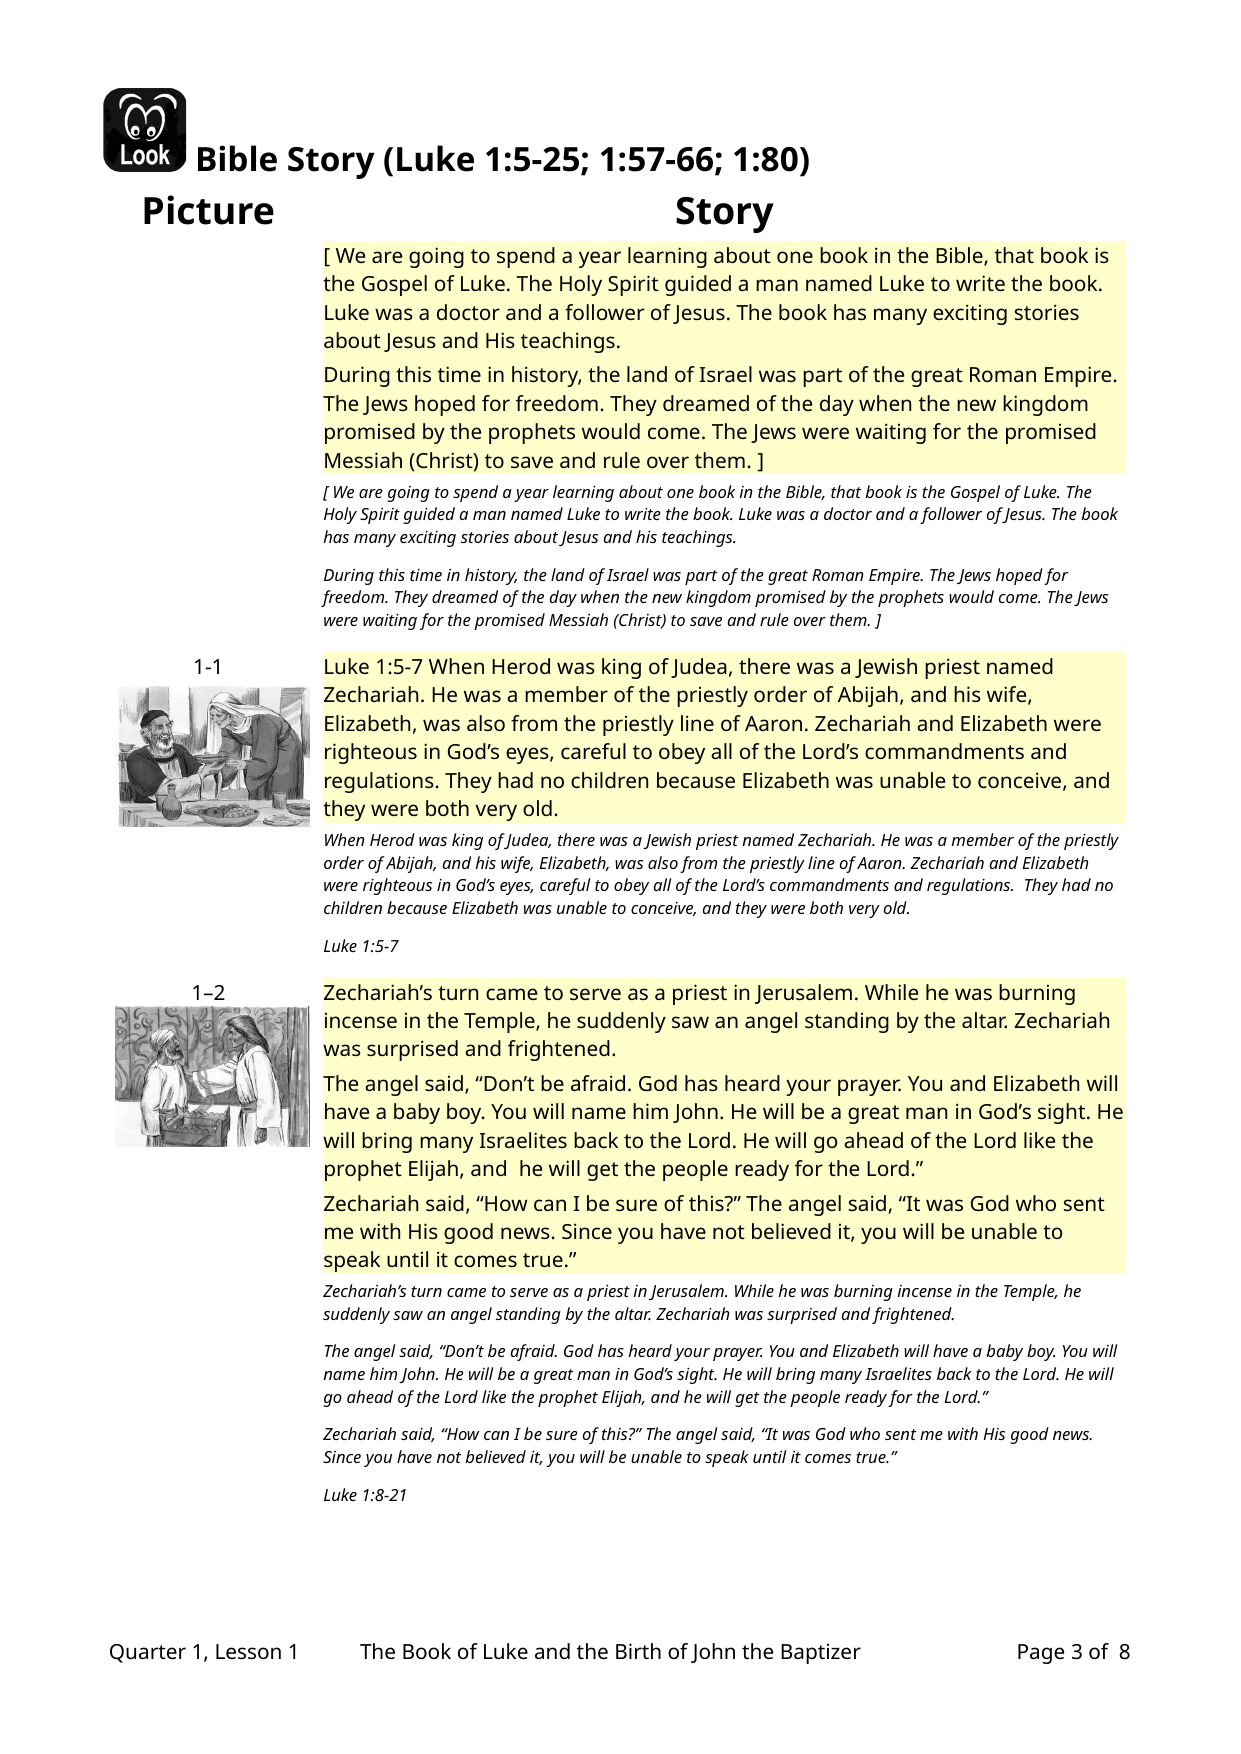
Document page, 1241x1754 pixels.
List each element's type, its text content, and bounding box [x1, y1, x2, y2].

text Bible Story (Luke 1:5-25; 1:57-66; 1:80) [103, 88, 1137, 181]
picture [103, 88, 187, 172]
table_header Story [ We are going to spend a year learning about one book in the Bible, that book is the Gospel of Luke. The Holy Spirit guided a man named Luke to write the book. Luke was a doctor and a follower of Jesus. The book has many exciting stories about Jesus and His teachings. During this time in history, the land of Israel was part of the great Roman Empire. The Jews hoped for freedom. They dreamed of the day when the new kingdom promised by the prophets would come. The Jews were waiting for the promised Messiah (Christ) to save and rule over them. ] [ We are going to spend a year learning about one book in the Bible, that book is the Gospel of Luke. The Holy Spirit guided a man named Luke to write the book. Luke was a doctor and a follower of Jesus. The book has many exciting stories about Jesus and his teachings. During this time in history, the land of Israel was part of the great Roman Empire. The Jews hoped for freedom. They dreamed of the day when the new kingdom promised by the prophets would come. The Jews were waiting for the promised Messiah (Christ) to save and rule over them. ] [312, 181, 1137, 646]
picture [115, 686, 310, 827]
table_header Picture [104, 181, 312, 646]
picture [115, 1006, 310, 1147]
table_cell 1-1 [104, 646, 312, 972]
table_cell Luke 1:5-7 When Herod was king of Judea, there was a Jewish priest named Zechariah. He was a member of the priestly order of Abijah, and his wife, Elizabeth, was also from the priestly line of Aaron. Zechariah and Elizabeth were righteous in God’s eyes, careful to obey all of the Lord’s commandments and regulations. They had no children because Elizabeth was unable to conceive, and they were both very old. When Herod was king of Judea, there was a Jewish priest named Zechariah. He was a member of the priestly order of Abijah, and his wife, Elizabeth, was also from the priestly line of Aaron. Zechariah and Elizabeth were righteous in God’s eyes, careful to obey all of the Lord’s commandments and regulations. They had no children because Elizabeth was unable to conceive, and they were both very old. Luke 1:5-7 [312, 646, 1137, 972]
table_cell Zechariah’s turn came to serve as a priest in Jerusalem. While he was burning incense in the Temple, he suddenly saw an angel standing by the altar. Zechariah was surprised and frightened. The angel said, “Don’t be afraid. God has heard your prayer. You and Elizabeth will have a baby boy. You will name him John. He will be a great man in God’s sight. He will bring many Israelites back to the Lord. He will go ahead of the Lord like the prophet Elijah, and he will get the people ready for the Lord.” Zechariah said, “How can I be sure of this?” The angel said, “It was God who sent me with His good news. Since you have not believed it, you will be unable to speak until it comes true.” Zechariah’s turn came to serve as a priest in Jerusalem. While he was burning incense in the Temple, he suddenly saw an angel standing by the altar. Zechariah was surprised and frightened. The angel said, “Don’t be afraid. God has heard your prayer. You and Elizabeth will have a baby boy. You will name him John. He will be a great man in God’s sight. He will bring many Israelites back to the Lord. He will go ahead of the Lord like the prophet Elijah, and he will get the people ready for the Lord.” Zechariah said, “How can I be sure of this?” The angel said, “It was God who sent me with His good news. Since you have not believed it, you will be unable to speak until it comes true.” Luke 1:8-21 [312, 972, 1137, 1521]
table_cell 1–2 [104, 972, 312, 1521]
